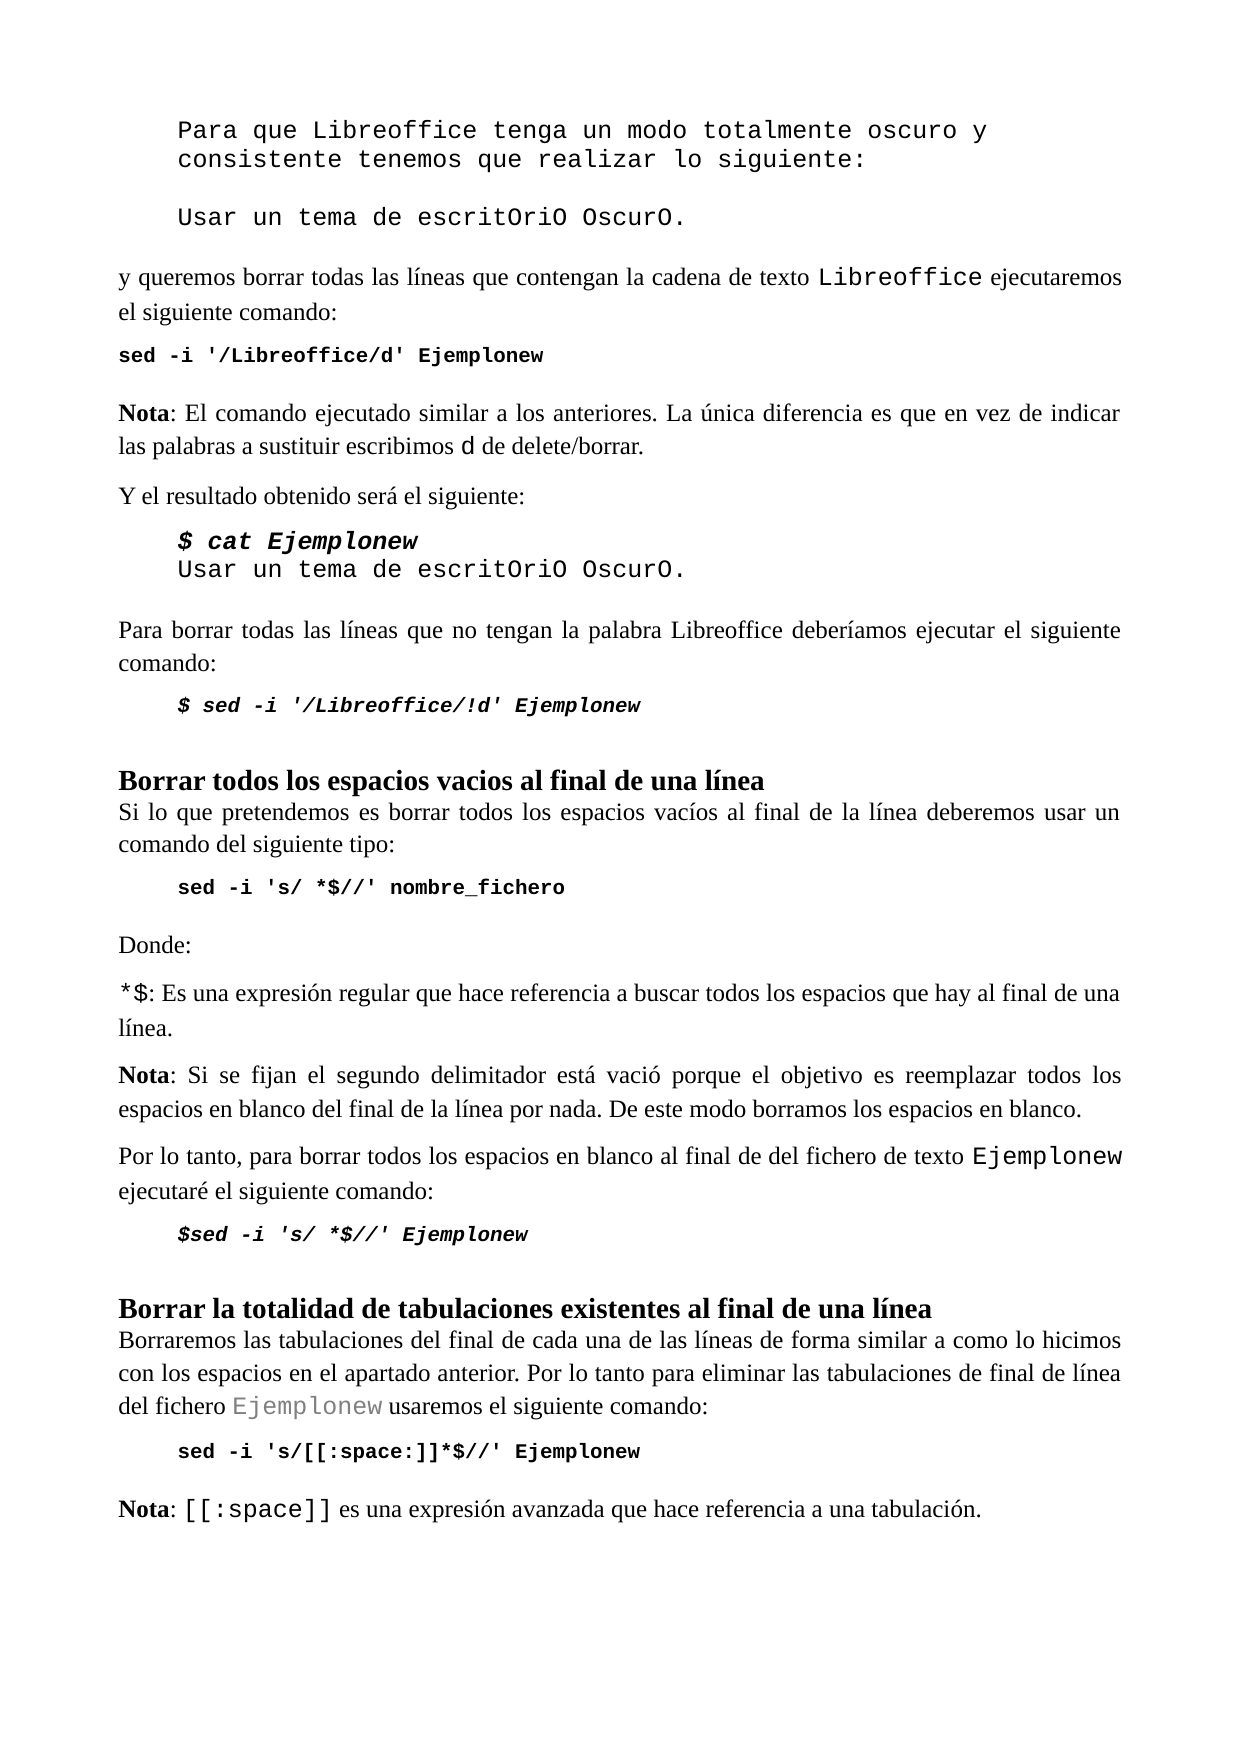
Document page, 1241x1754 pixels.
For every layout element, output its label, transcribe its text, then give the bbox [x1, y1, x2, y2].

text sed -i 's/ *$//' nombre_fichero [177, 877, 1063, 901]
text Donde: [118, 930, 1122, 959]
text sed -i 's/[[:space:]]*$//' Ejemplonew [177, 1441, 1063, 1465]
text Borraremos las tabulaciones del final de cada una de las líneas de forma similar a como lo hicimos con los espacios en el apartado anterior. Por lo tanto para eliminar las tabulaciones de final de línea del fichero Ejemplonew usaremos el siguiente comando: [118, 1325, 1122, 1422]
subtitle Borrar la totalidad de tabulaciones existentes al final de una línea [118, 1292, 1122, 1325]
text Nota: [[:space]] es una expresión avanzada que hace referencia a una tabulación. [118, 1494, 1122, 1525]
text Y el resultado obtenido será el siguiente: [118, 481, 1122, 510]
text sed -i '/Libreoffice/d' Ejemplonew [118, 345, 1122, 368]
text y queremos borrar todas las líneas que contengan la cadena de texto Libreoffice ejecutaremos el siguiente comando: [118, 262, 1122, 326]
text $ cat Ejemplonew Usar un tema de escritOriO OscurO. [177, 528, 1063, 585]
subtitle Borrar todos los espacios vacios al final de una línea [118, 763, 1122, 797]
text Por lo tanto, para borrar todos los espacios en blanco al final de del fichero de texto Ejemplonew ejecutaré el siguiente comando: [118, 1141, 1122, 1205]
text Si lo que pretendemos es borrar todos los espacios vacíos al final de la línea deberemos usar un comando del siguiente tipo: [118, 797, 1122, 858]
text Nota: Si se fijan el segundo delimitador está vació porque el objetivo es reemplazar todos los espacios en blanco del final de la línea por nada. De este modo borramos los espacios en blanco. [118, 1061, 1122, 1122]
text Para que Libreoffice tenga un modo totalmente oscuro y consistente tenemos que realizar lo siguiente: [177, 118, 1063, 175]
text $ sed -i '/Libreoffice/!d' Ejemplonew [177, 695, 1063, 719]
text $sed -i 's/ *$//' Ejemplonew [177, 1224, 1063, 1248]
text Nota: El comando ejecutado similar a los anteriores. La única diferencia es que en vez de indicar las palabras a sustituir escribimos d de delete/borrar. [118, 398, 1122, 462]
text *$: Es una expresión regular que hace referencia a buscar todos los espacios que hay al final de una línea. [118, 978, 1122, 1042]
text Para borrar todas las líneas que no tengan la palabra Libreoffice deberíamos ejecutar el siguiente comando: [118, 615, 1122, 676]
text Usar un tema de escritOriO OscurO. [177, 204, 1063, 233]
